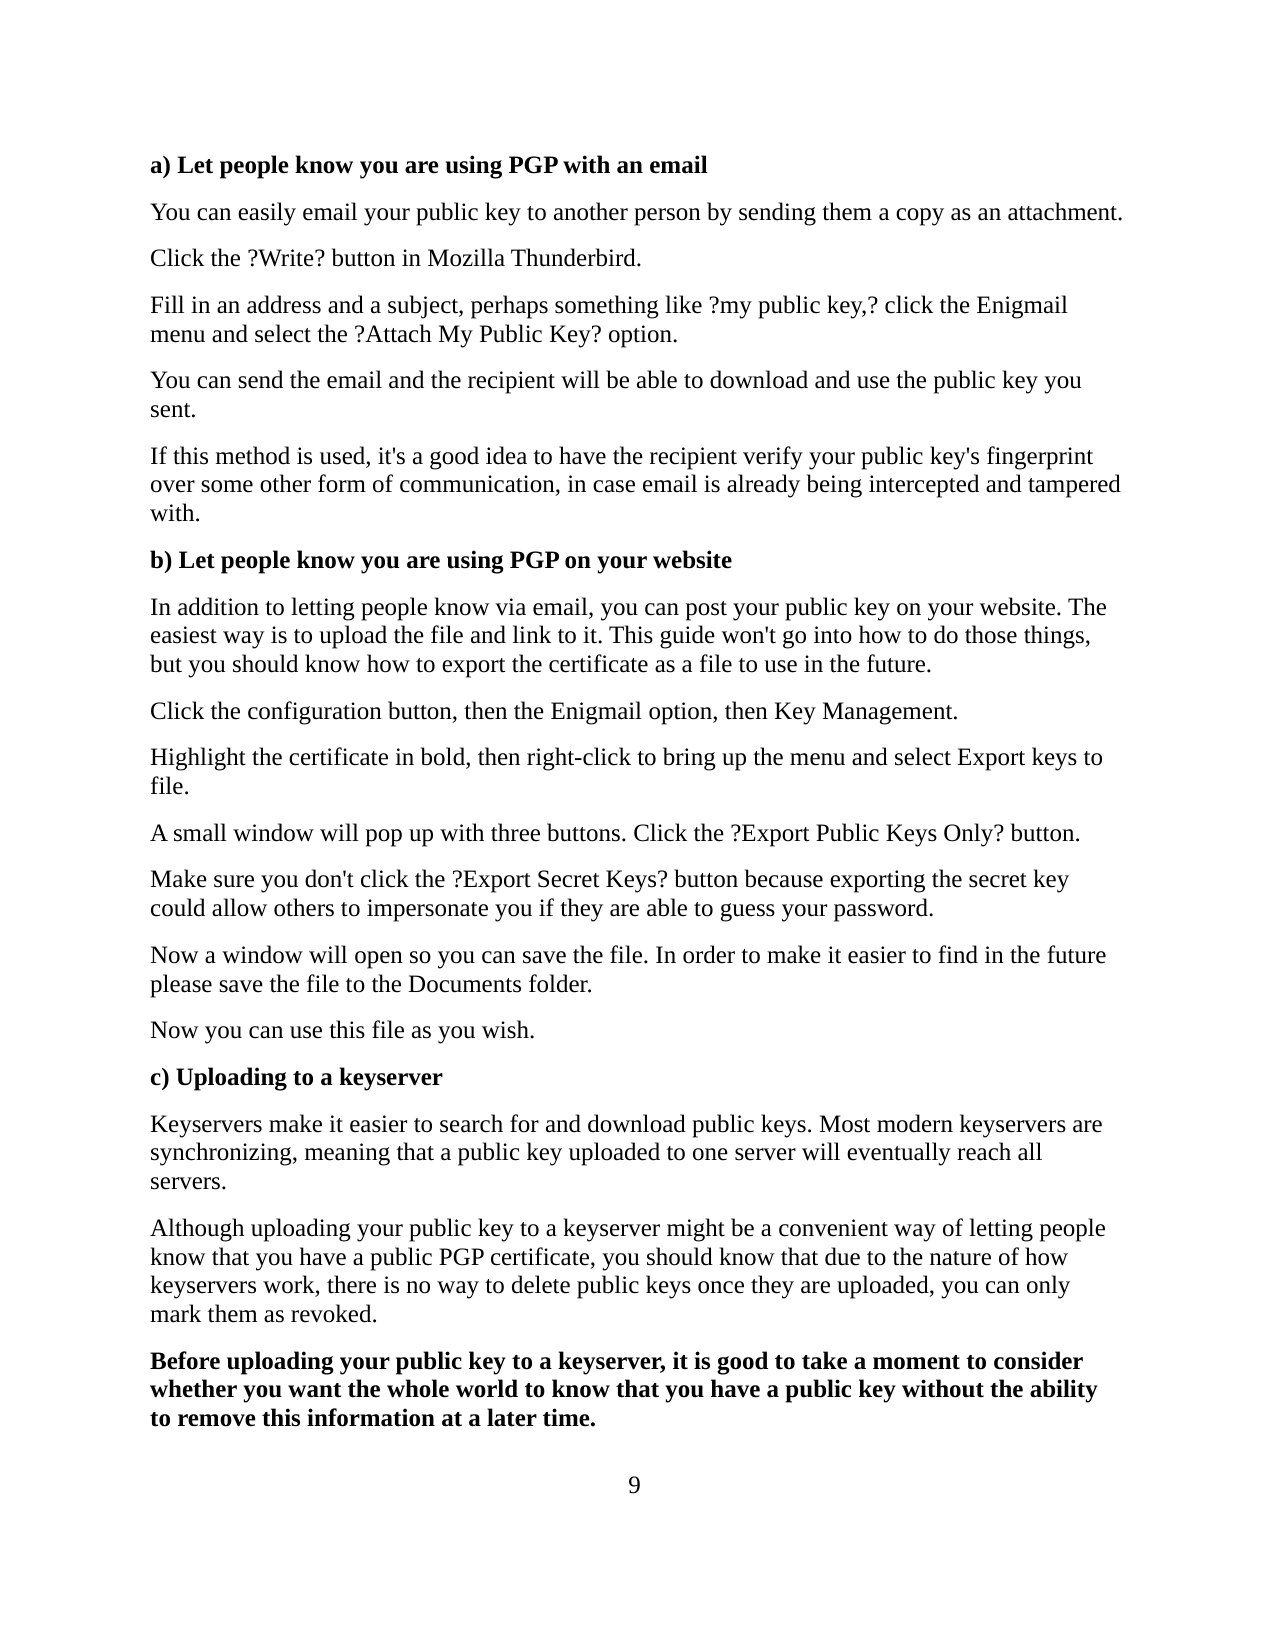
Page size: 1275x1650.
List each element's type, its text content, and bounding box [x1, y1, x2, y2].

text Make sure you don't click the ?Export Secret Keys? button because exporting the secret key could allow others to impersonate you if they are able to guess your password. [150, 864, 1125, 922]
text Click the ?Write? button in Mozilla Thunderbird. [150, 243, 1125, 272]
text In addition to letting people know via email, you can post your public key on your website. The easiest way is to upload the file and link to it. This guide won't go into how to do those things, but you should know how to export the certificate as a file to use in the future. [150, 592, 1125, 678]
text Keyservers make it easier to search for and download public keys. Most modern keyservers are synchronizing, meaning that a public key uploaded to one server will eventually reach all servers. [150, 1109, 1125, 1195]
text Although uploading your public key to a keyserver might be a convenient way of letting people know that you have a public PGP certificate, you should know that due to the nature of how keyservers work, there is no way to delete public keys once they are uploaded, you can only mark them as revoked. [150, 1213, 1125, 1328]
text Fill in an address and a subject, perhaps something like ?my public key,? click the Enigmail menu and select the ?Attach My Public Key? option. [150, 290, 1125, 347]
text b) Let people know you are using PGP on your website [150, 545, 1125, 574]
text c) Uploading to a keyserver [150, 1062, 1125, 1091]
text You can send the email and the recipient will be able to download and use the public key you sent. [150, 365, 1125, 423]
text Now a window will open so you can save the file. In order to make it easier to find in the future please save the file to the Documents folder. [150, 940, 1125, 997]
text If this method is used, it's a good idea to have the recipient verify your public key's fingerprint over some other form of communication, in case email is already being intercepted and tampered with. [150, 441, 1125, 527]
text Before uploading your public key to a keyserver, it is good to take a moment to consider whether you want the whole world to know that you have a public key without the ability to remove this information at a later time. [150, 1346, 1125, 1432]
text Now you can use this file as you wish. [150, 1015, 1125, 1044]
text Highlight the certificate in bold, then right-click to bring up the menu and select Export keys to file. [150, 742, 1125, 800]
text Click the configuration button, then the Enigmail option, then Key Management. [150, 696, 1125, 724]
text A small window will pop up with three buttons. Click the ?Export Public Keys Only? button. [150, 818, 1125, 847]
text a) Let people know you are using PGP with an email [150, 150, 1125, 179]
text You can easily email your public key to another person by sending them a copy as an attachment. [150, 197, 1125, 225]
